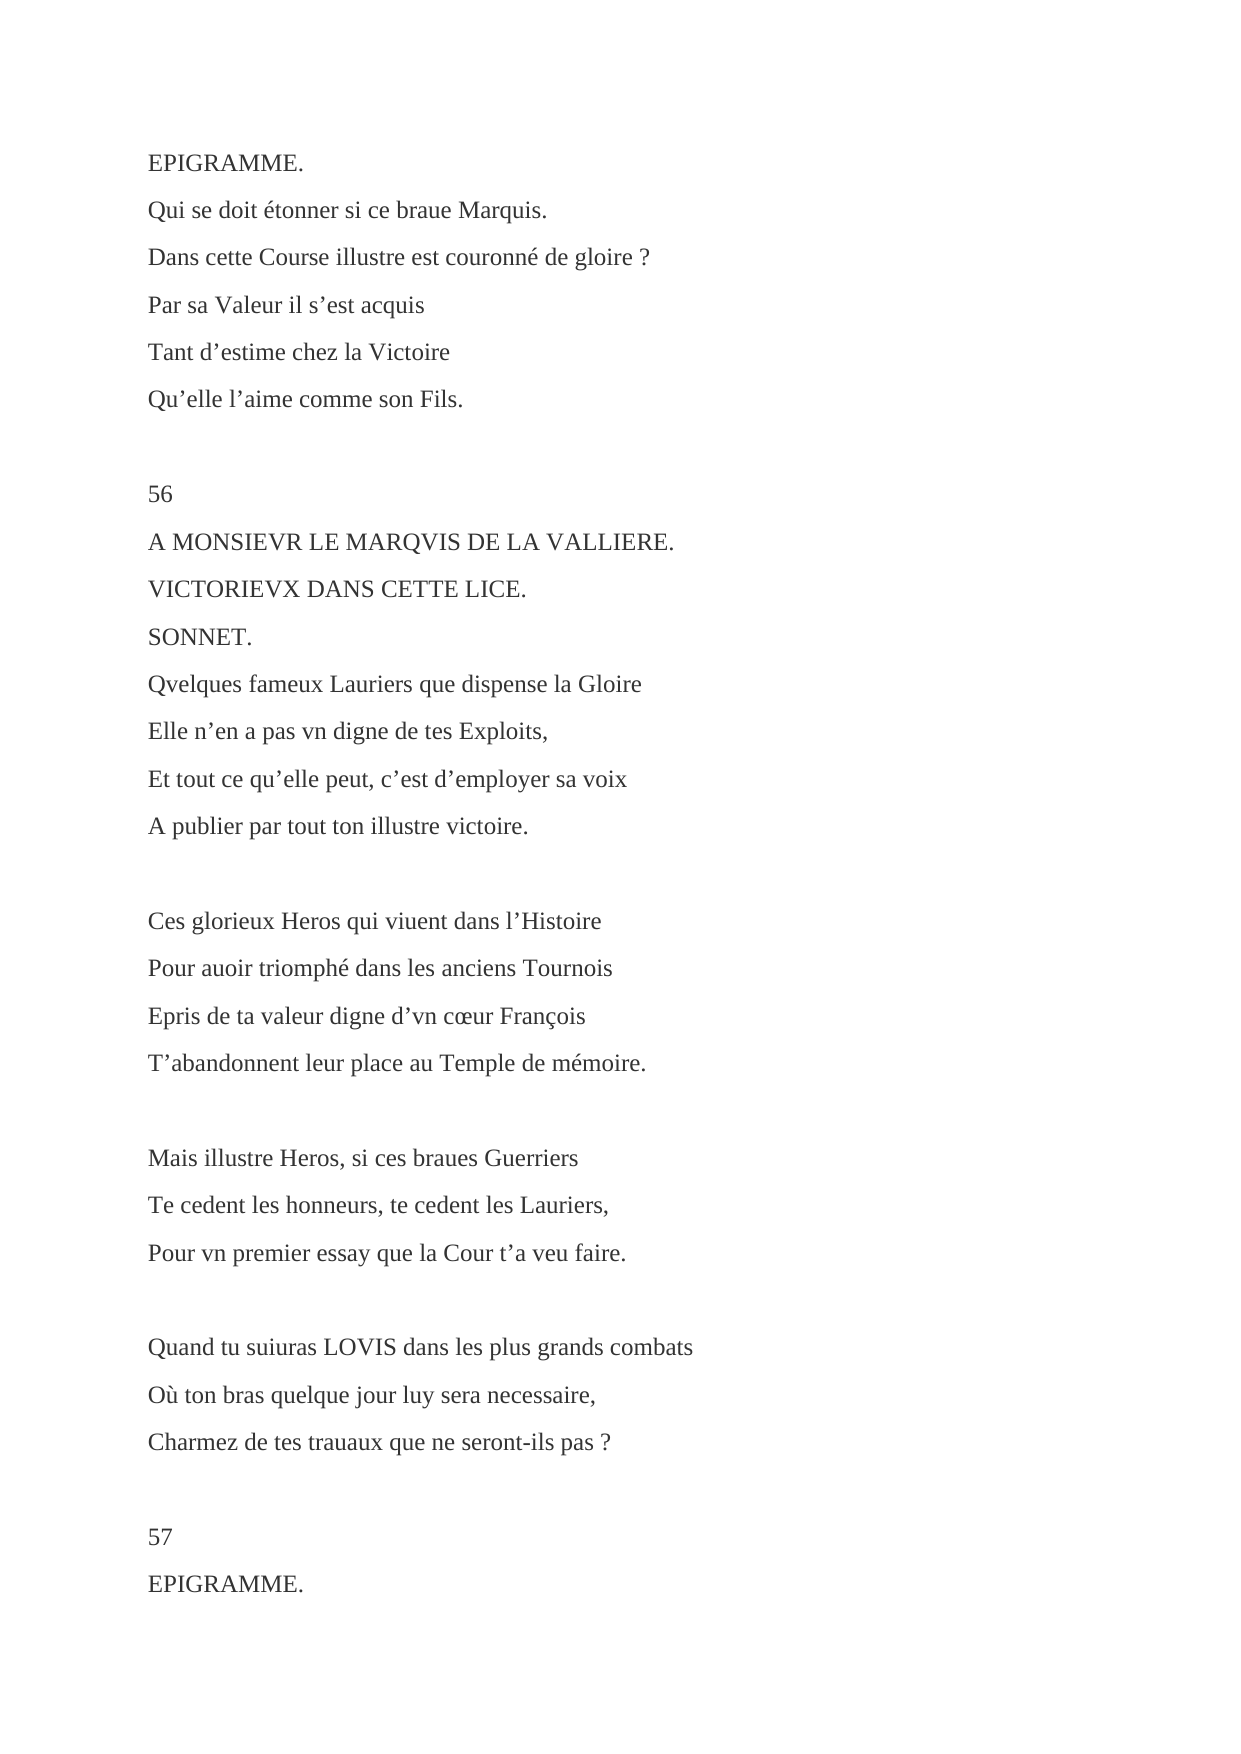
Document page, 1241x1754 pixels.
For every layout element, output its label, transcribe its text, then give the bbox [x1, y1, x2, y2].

text Epris de ta valeur digne d’vn cœur François [148, 1001, 1093, 1029]
text SONNET. [148, 622, 1093, 650]
text EPIGRAMME. [148, 1569, 1093, 1598]
text Où ton bras quelque jour luy sera necessaire, [148, 1380, 1093, 1409]
text Dans cette Course illustre est couronné de gloire ? [148, 242, 1093, 271]
text Te cedent les honneurs, te cedent les Lauriers, [148, 1190, 1093, 1219]
text Qvelques fameux Lauriers que dispense la Gloire [148, 669, 1093, 698]
text Pour auoir triomphé dans les anciens Tournois [148, 953, 1093, 982]
text EPIGRAMME. [148, 148, 1093, 176]
text Charmez de tes trauaux que ne seront-ils pas ? [148, 1427, 1093, 1456]
text Quand tu suiuras LOVIS dans les plus grands combats [148, 1332, 1093, 1361]
text 57 [148, 1522, 1093, 1551]
text Par sa Valeur il s’est acquis [148, 290, 1093, 318]
text Mais illustre Heros, si ces braues Guerriers [148, 1143, 1093, 1172]
text T’abandonnent leur place au Temple de mémoire. [148, 1048, 1093, 1077]
text A publier par tout ton illustre victoire. [148, 811, 1093, 840]
text VICTORIEVX DANS CETTE LICE. [148, 574, 1093, 603]
text Ces glorieux Heros qui viuent dans l’Histoire [148, 906, 1093, 935]
text Qu’elle l’aime comme son Fils. [148, 384, 1093, 413]
text A MONSIEVR LE MARQVIS DE LA VALLIERE. [148, 527, 1093, 556]
text Pour vn premier essay que la Cour t’a veu faire. [148, 1238, 1093, 1266]
text Elle n’en a pas vn digne de tes Exploits, [148, 716, 1093, 745]
text Qui se doit étonner si ce braue Marquis. [148, 195, 1093, 224]
text 56 [148, 479, 1093, 508]
text Tant d’estime chez la Victoire [148, 337, 1093, 366]
text Et tout ce qu’elle peut, c’est d’employer sa voix [148, 764, 1093, 792]
